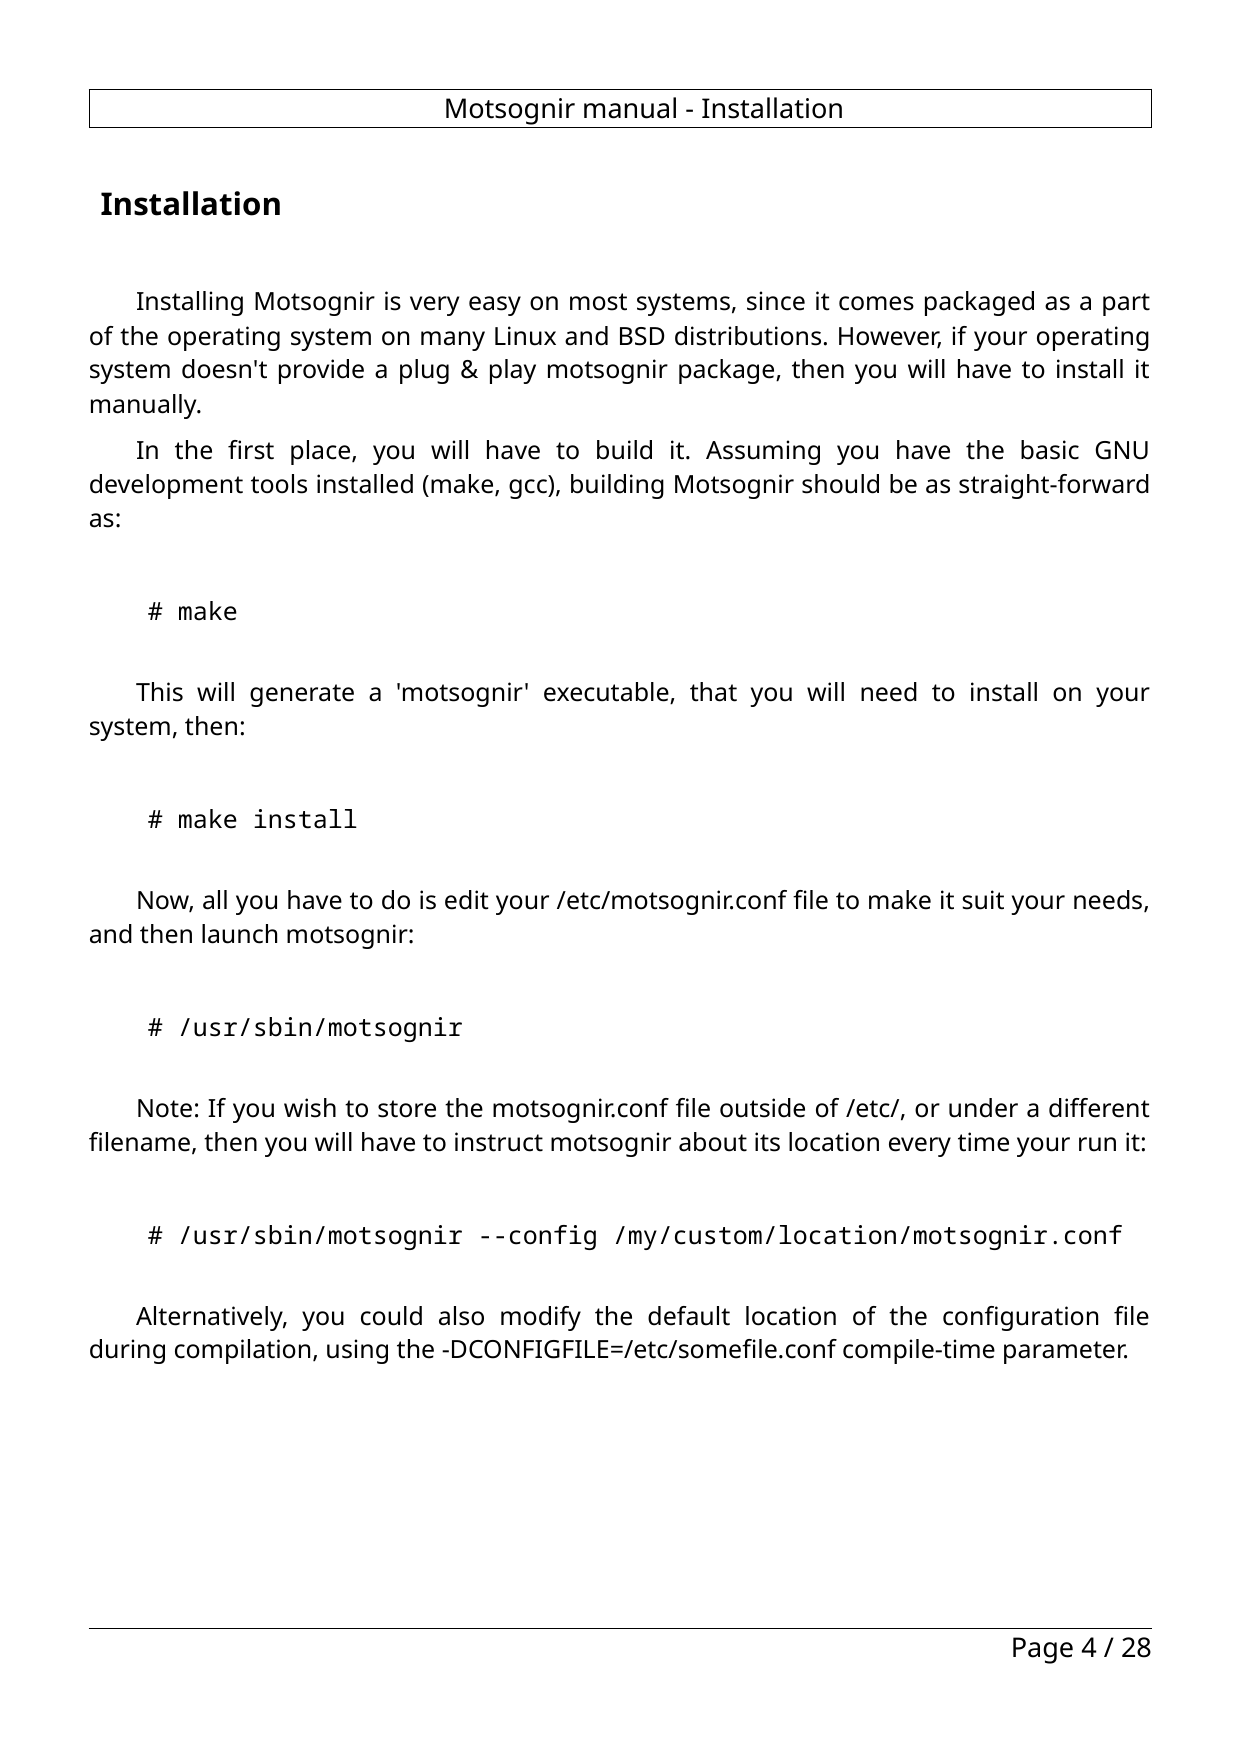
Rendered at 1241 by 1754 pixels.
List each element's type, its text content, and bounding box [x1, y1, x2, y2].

text Alternatively, you could also modify the default location of the configuration file during compilation, using the -DCONFIGFILE=/etc/somefile.conf compile-time parameter. [88, 1298, 1152, 1366]
text # make install [148, 802, 1152, 836]
subtitle Installation [100, 182, 1152, 225]
text # /usr/sbin/motsognir --config /my/custom/location/motsognir.conf [148, 1217, 1152, 1252]
text # /usr/sbin/motsognir [148, 1010, 1152, 1044]
text # make [148, 594, 1152, 628]
text Now, all you have to do is edit your /etc/motsognir.conf file to make it suit your needs, and then launch motsognir: [88, 882, 1152, 951]
text In the first place, you will have to build it. Assuming you have the basic GNU development tools installed (make, gcc), building Motsognir should be as straight-forward as: [88, 433, 1152, 535]
text This will generate a 'motsognir' executable, that you will need to install on your system, then: [88, 675, 1152, 743]
text Note: If you wish to store the motsognir.conf file outside of /etc/, or under a different filename, then you will have to instruct motsognir about its location every time your run it: [88, 1090, 1152, 1158]
text Installing Motsognir is very easy on most systems, since it comes packaged as a part of the operating system on many Linux and BSD distributions. However, if your operating system doesn't provide a plug & play motsognir package, then you will have to install it manually. [88, 284, 1152, 420]
